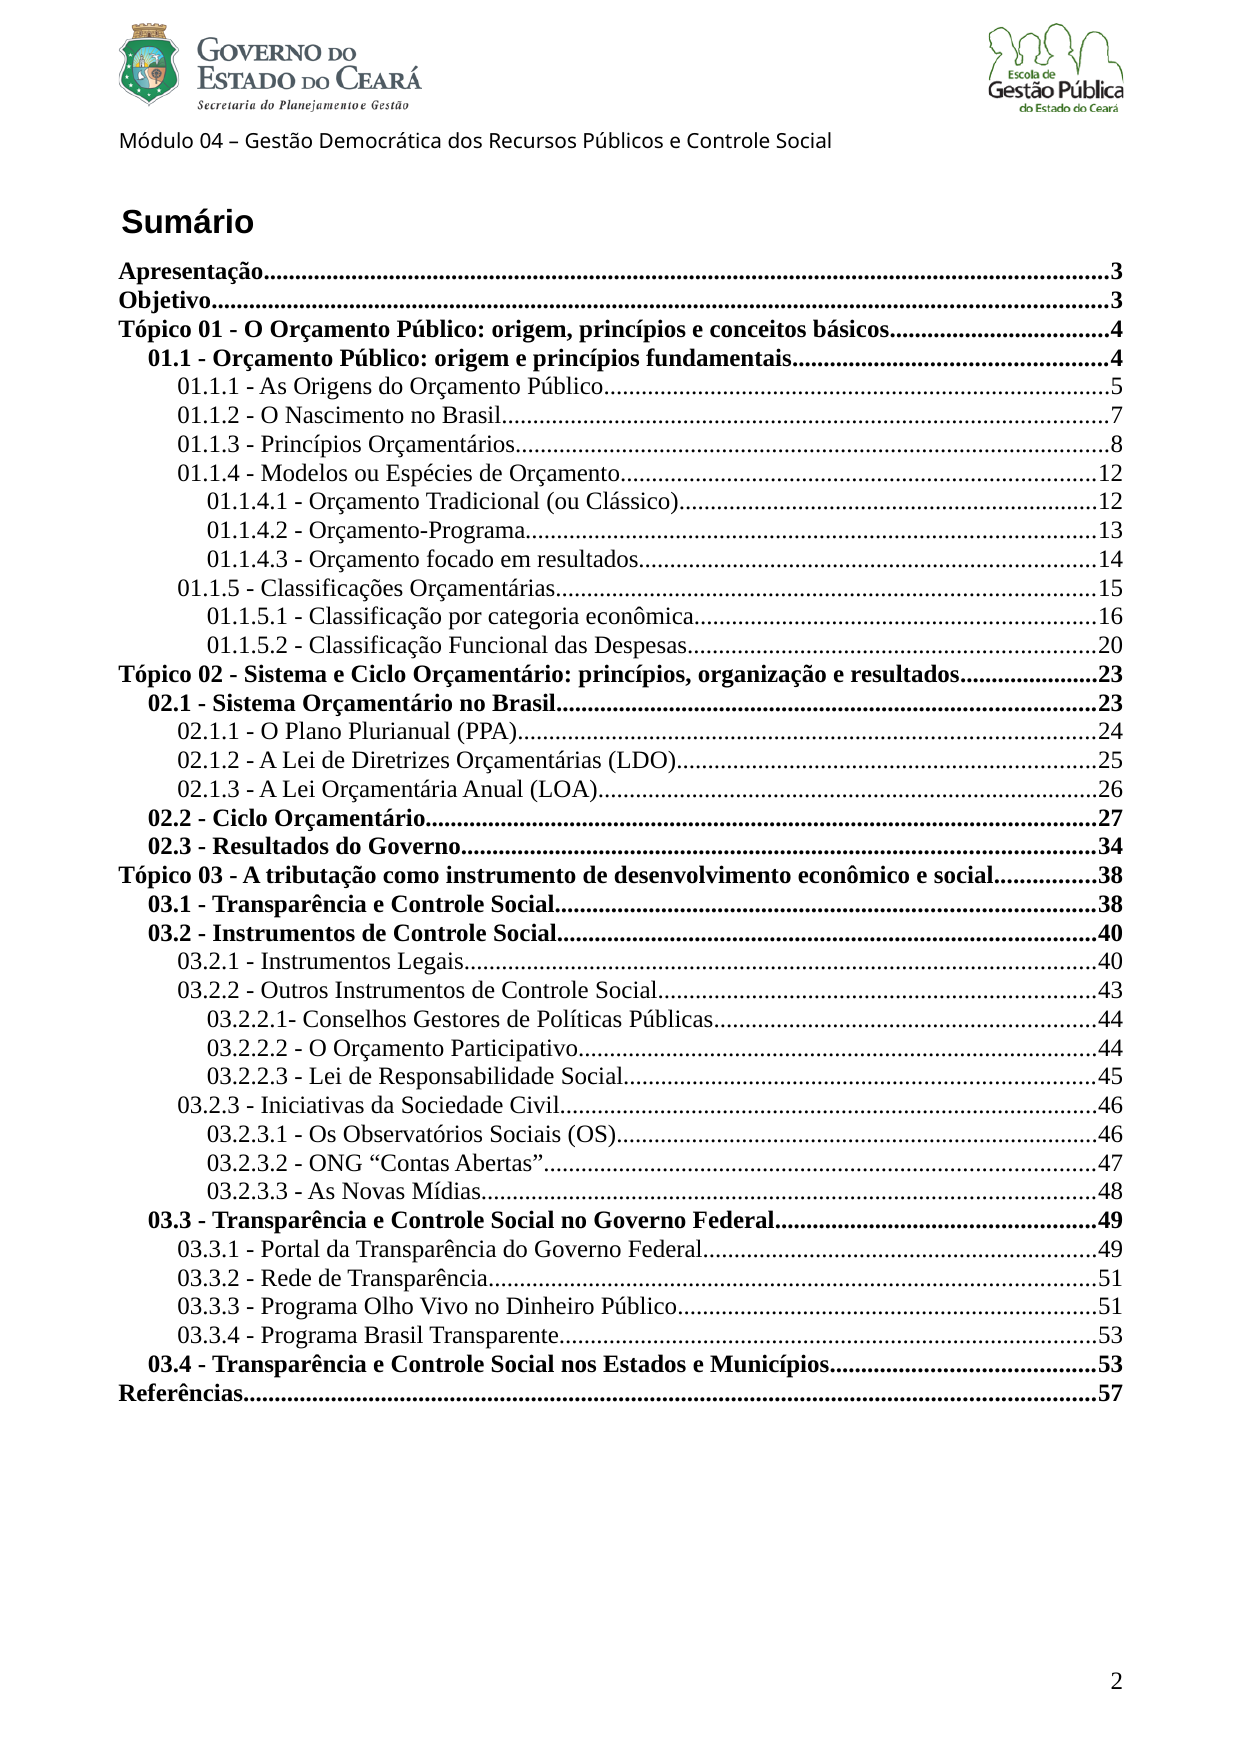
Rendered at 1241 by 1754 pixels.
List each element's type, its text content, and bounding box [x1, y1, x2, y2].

text Tópico 02 - Sistema e Ciclo Orçamentário: princípios, organização e resultados 23 [118, 659, 1123, 688]
text 03.3.1 - Portal da Transparência do Governo Federal 49 [177, 1234, 1123, 1263]
text 01.1.5 - Classificações Orçamentárias 15 [177, 573, 1123, 601]
text 03.2.3 - Iniciativas da Sociedade Civil 46 [177, 1090, 1123, 1119]
text 01.1 - Orçamento Público: origem e princípios fundamentais 4 [148, 343, 1123, 371]
text 02.1 - Sistema Orçamentário no Brasil 23 [148, 688, 1123, 716]
text 03.4 - Transparência e Controle Social nos Estados e Municípios 53 [148, 1349, 1123, 1378]
text Tópico 01 - O Orçamento Público: origem, princípios e conceitos básicos 4 [118, 314, 1123, 343]
text 03.2.3.1 - Os Observatórios Sociais (OS) 46 [207, 1119, 1123, 1148]
text 03.2.2.1- Conselhos Gestores de Políticas Públicas 44 [207, 1004, 1123, 1033]
text 03.3.4 - Programa Brasil Transparente 53 [177, 1320, 1123, 1349]
text 01.1.3 - Princípios Orçamentários 8 [177, 429, 1123, 458]
text 03.3.2 - Rede de Transparência 51 [177, 1263, 1123, 1291]
text 01.1.4 - Modelos ou Espécies de Orçamento 12 [177, 458, 1123, 486]
subtitle Sumário [118, 199, 1123, 244]
text 03.2.1 - Instrumentos Legais 40 [177, 946, 1123, 975]
text 01.1.5.1 - Classificação por categoria econômica 16 [207, 601, 1123, 630]
text Referências 57 [118, 1378, 1123, 1406]
text 03.2.3.3 - As Novas Mídias 48 [207, 1176, 1123, 1205]
text 03.2.3.2 - ONG “Contas Abertas” 47 [207, 1148, 1123, 1176]
text 02.2 - Ciclo Orçamentário 27 [148, 803, 1123, 831]
text 03.1 - Transparência e Controle Social 38 [148, 889, 1123, 918]
text 02.1.2 - A Lei de Diretrizes Orçamentárias (LDO) 25 [177, 745, 1123, 774]
text 03.2.2 - Outros Instrumentos de Controle Social 43 [177, 975, 1123, 1004]
text 03.3.3 - Programa Olho Vivo no Dinheiro Público 51 [177, 1291, 1123, 1320]
text 01.1.4.1 - Orçamento Tradicional (ou Clássico) 12 [207, 486, 1123, 515]
text 01.1.4.2 - Orçamento-Programa 13 [207, 515, 1123, 544]
text 01.1.1 - As Origens do Orçamento Público 5 [177, 371, 1123, 400]
text Tópico 03 - A tributação como instrumento de desenvolvimento econômico e social 38 [118, 860, 1123, 889]
text 03.2.2.2 - O Orçamento Participativo 44 [207, 1033, 1123, 1061]
text 02.1.1 - O Plano Plurianual (PPA) 24 [177, 716, 1123, 745]
text 02.3 - Resultados do Governo 34 [148, 831, 1123, 860]
text 01.1.2 - O Nascimento no Brasil 7 [177, 400, 1123, 429]
text 01.1.5.2 - Classificação Funcional das Despesas 20 [207, 630, 1123, 659]
text 03.3 - Transparência e Controle Social no Governo Federal 49 [148, 1205, 1123, 1234]
text Apresentação 3 [118, 256, 1123, 285]
text 03.2.2.3 - Lei de Responsabilidade Social 45 [207, 1061, 1123, 1090]
text 03.2 - Instrumentos de Controle Social 40 [148, 918, 1123, 946]
text 02.1.3 - A Lei Orçamentária Anual (LOA) 26 [177, 774, 1123, 803]
picture [118, 23, 1124, 112]
text 01.1.4.3 - Orçamento focado em resultados 14 [207, 544, 1123, 573]
text Objetivo 3 [118, 285, 1123, 314]
